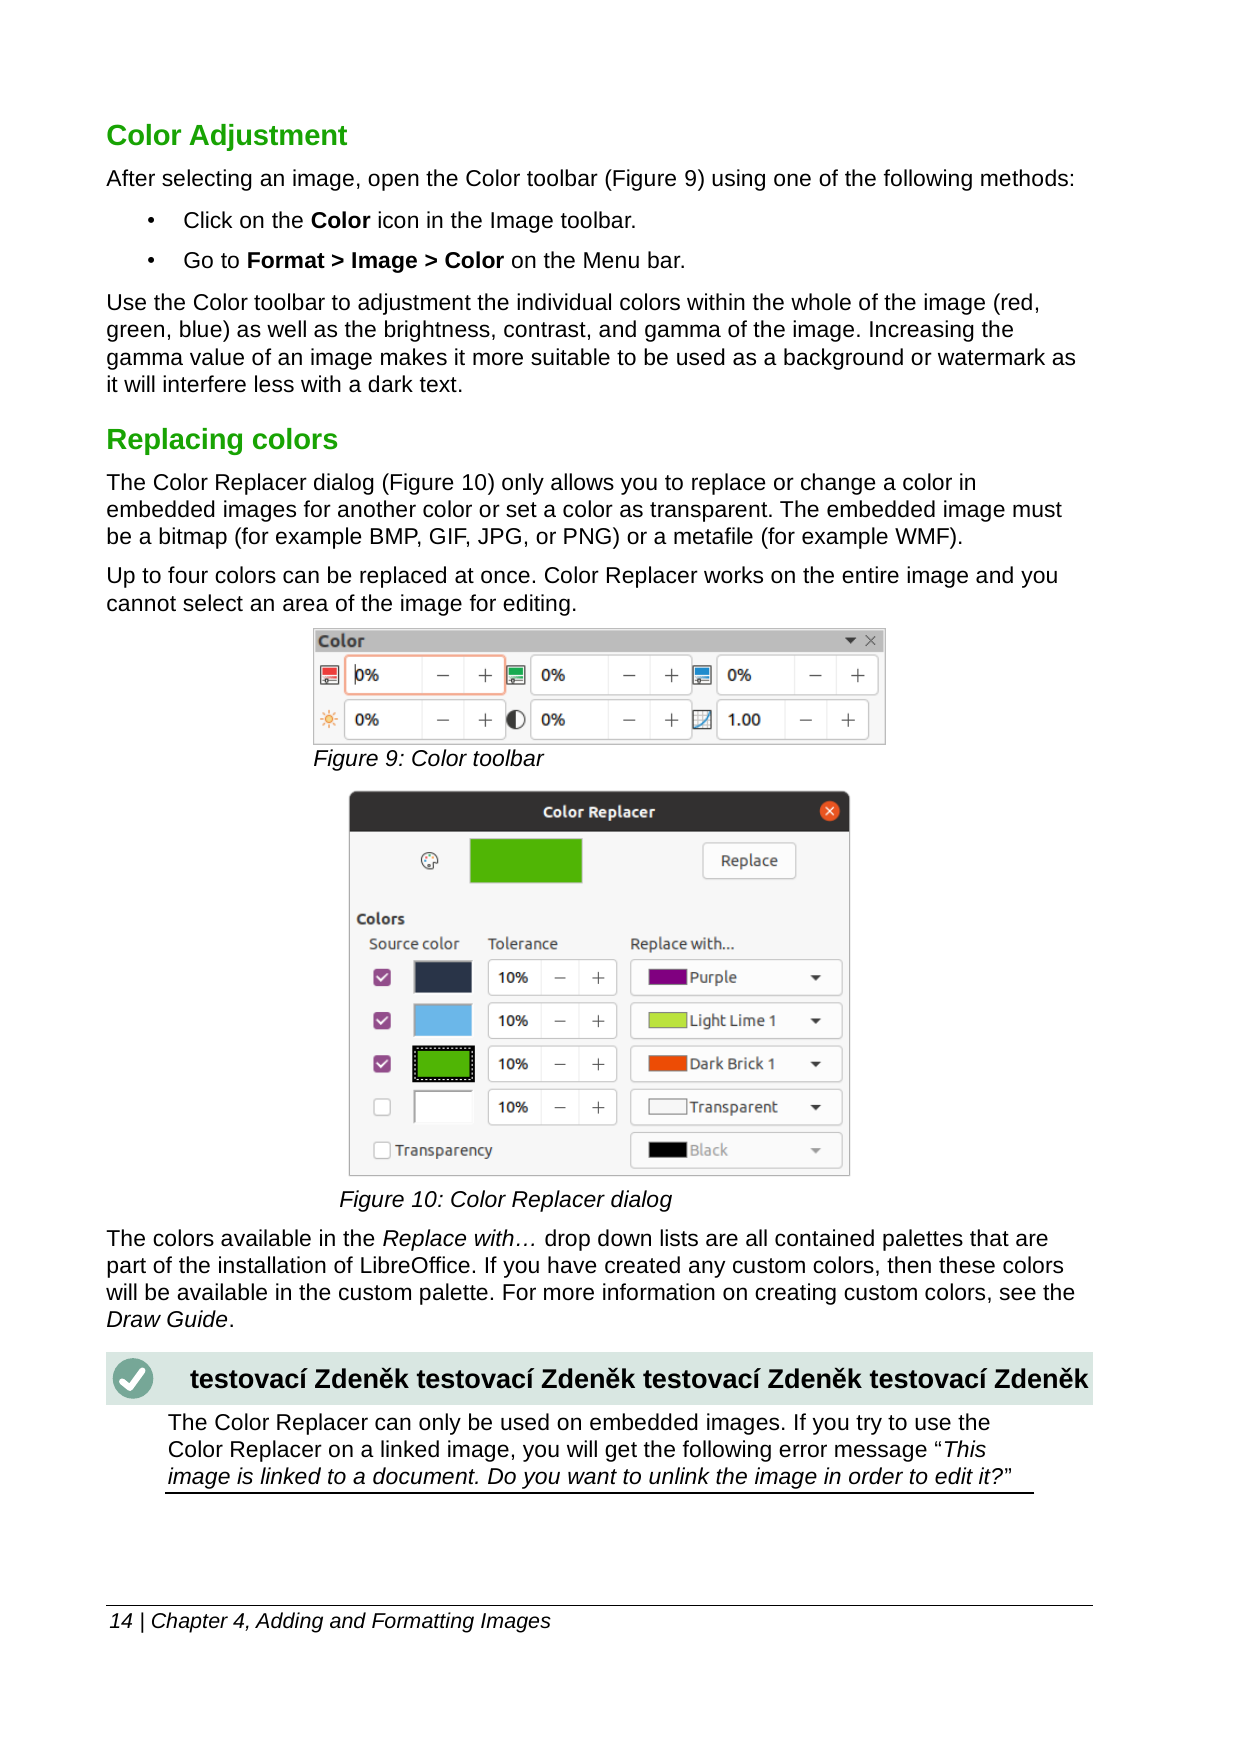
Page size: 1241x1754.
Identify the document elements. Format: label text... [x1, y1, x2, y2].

text The Color Replacer can only be used on embedded images. If you try to use the Color Replacer on a linked image, you will get the following error message “This image is linked to a document. Do you want to unlink the image in order to edit it?” [164, 1405, 1034, 1494]
text The colors available in the Replace with… drop down lists are all contained palettes that are part of the installation of LibreOffice. If you have created any custom colors, then these colors will be available in the custom palette. For more information on creating custom colors, see the Draw Guide. [106, 1224, 1093, 1333]
text Figure 9: Color toolbar [313, 745, 886, 771]
subtitle Replacing colors [106, 422, 1093, 456]
text Up to four colors can be replaced at once. Color Replacer works on the entire image and you cannot select an area of the image for editing. [106, 562, 1093, 616]
text The Color Replacer dialog (Figure 10) only allows you to replace or change a color in embedded images for another color or set a color as transparent. The embedded image must be a bitmap (for example BMP, GIF, JPG, or PNG) or a metafile (for example WMF). [106, 468, 1093, 549]
text After selecting an image, open the Color toolbar (Figure 9) using one of the following methods: [106, 164, 1093, 191]
picture [313, 628, 886, 745]
list Click on the Color icon in the Image toolbar. [144, 204, 1093, 234]
picture [339, 783, 860, 1186]
subtitle testovací Zdeněk testovací Zdeněk testovací Zdeněk testovací Zdeněk [106, 1352, 1093, 1405]
subtitle Color Adjustment [106, 118, 1093, 152]
text Figure 10: Color Replacer dialog [339, 1186, 860, 1213]
text Use the Color toolbar to adjustment the individual colors within the whole of the image (red, green, blue) as well as the brightness, contrast, and gamma of the image. Increasing the gamma value of an image makes it more suitable to be used as a background or watermark as it will interfere less with a dark text. [106, 289, 1093, 397]
list Go to Format > Image > Color on the Menu bar. [144, 243, 1093, 276]
